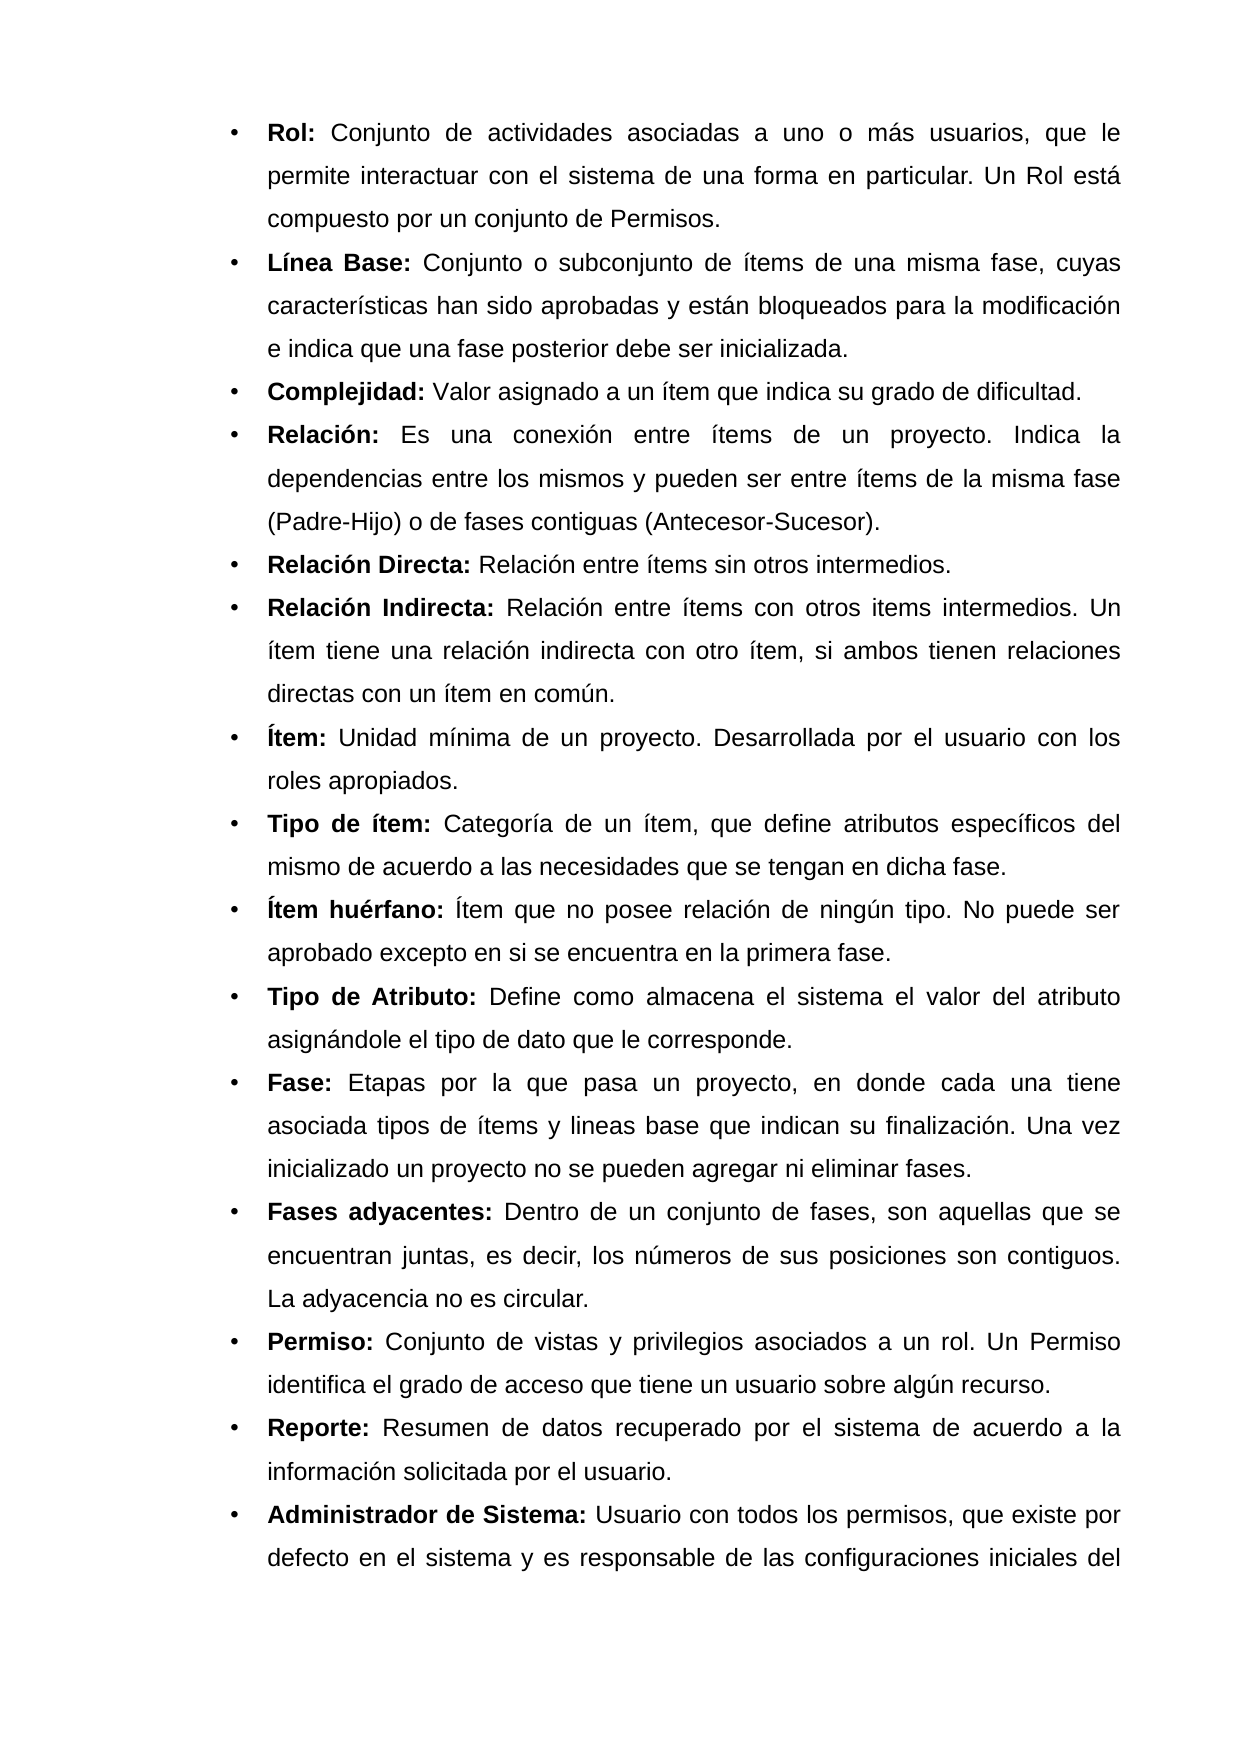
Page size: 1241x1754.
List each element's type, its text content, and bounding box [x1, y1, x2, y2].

list Ítem: Unidad mínima de un proyecto. Desarrollada por el usuario con los roles apropiados. [230, 722, 1122, 794]
list Reporte: Resumen de datos recuperado por el sistema de acuerdo a la información solicitada por el usuario. [230, 1413, 1122, 1485]
list Tipo de ítem: Categoría de un ítem, que define atributos específicos del mismo de acuerdo a las necesidades que se tengan en dicha fase. [230, 809, 1122, 881]
list Administrador de Sistema: Usuario con todos los permisos, que existe por defecto en el sistema y es responsable de las configuraciones iniciales del [230, 1499, 1122, 1572]
list Relación Directa: Relación entre ítems sin otros intermedios. [230, 550, 1122, 579]
list Ítem huérfano: Ítem que no posee relación de ningún tipo. No puede ser aprobado excepto en si se encuentra en la primera fase. [230, 895, 1122, 967]
list Rol: Conjunto de actividades asociadas a uno o más usuarios, que le permite interactuar con el sistema de una forma en particular. Un Rol está compuesto por un conjunto de Permisos. [230, 118, 1122, 233]
list Fases adyacentes: Dentro de un conjunto de fases, son aquellas que se encuentran juntas, es decir, los números de sus posiciones son contiguos. La adyacencia no es circular. [230, 1197, 1122, 1312]
list Relación Indirecta: Relación entre ítems con otros items intermedios. Un ítem tiene una relación indirecta con otro ítem, si ambos tienen relaciones directas con un ítem en común. [230, 593, 1122, 708]
list Fase: Etapas por la que pasa un proyecto, en donde cada una tiene asociada tipos de ítems y lineas base que indican su finalización. Una vez inicializado un proyecto no se pueden agregar ni eliminar fases. [230, 1068, 1122, 1183]
list Línea Base: Conjunto o subconjunto de ítems de una misma fase, cuyas características han sido aprobadas y están bloqueados para la modificación e indica que una fase posterior debe ser inicializada. [230, 248, 1122, 363]
list Complejidad: Valor asignado a un ítem que indica su grado de dificultad. [230, 377, 1122, 406]
list Relación: Es una conexión entre ítems de un proyecto. Indica la dependencias entre los mismos y pueden ser entre ítems de la misma fase (Padre-Hijo) o de fases contiguas (Antecesor-Sucesor). [230, 420, 1122, 535]
list Tipo de Atributo: Define como almacena el sistema el valor del atributo asignándole el tipo de dato que le corresponde. [230, 982, 1122, 1053]
list Permiso: Conjunto de vistas y privilegios asociados a un rol. Un Permiso identifica el grado de acceso que tiene un usuario sobre algún recurso. [230, 1327, 1122, 1399]
